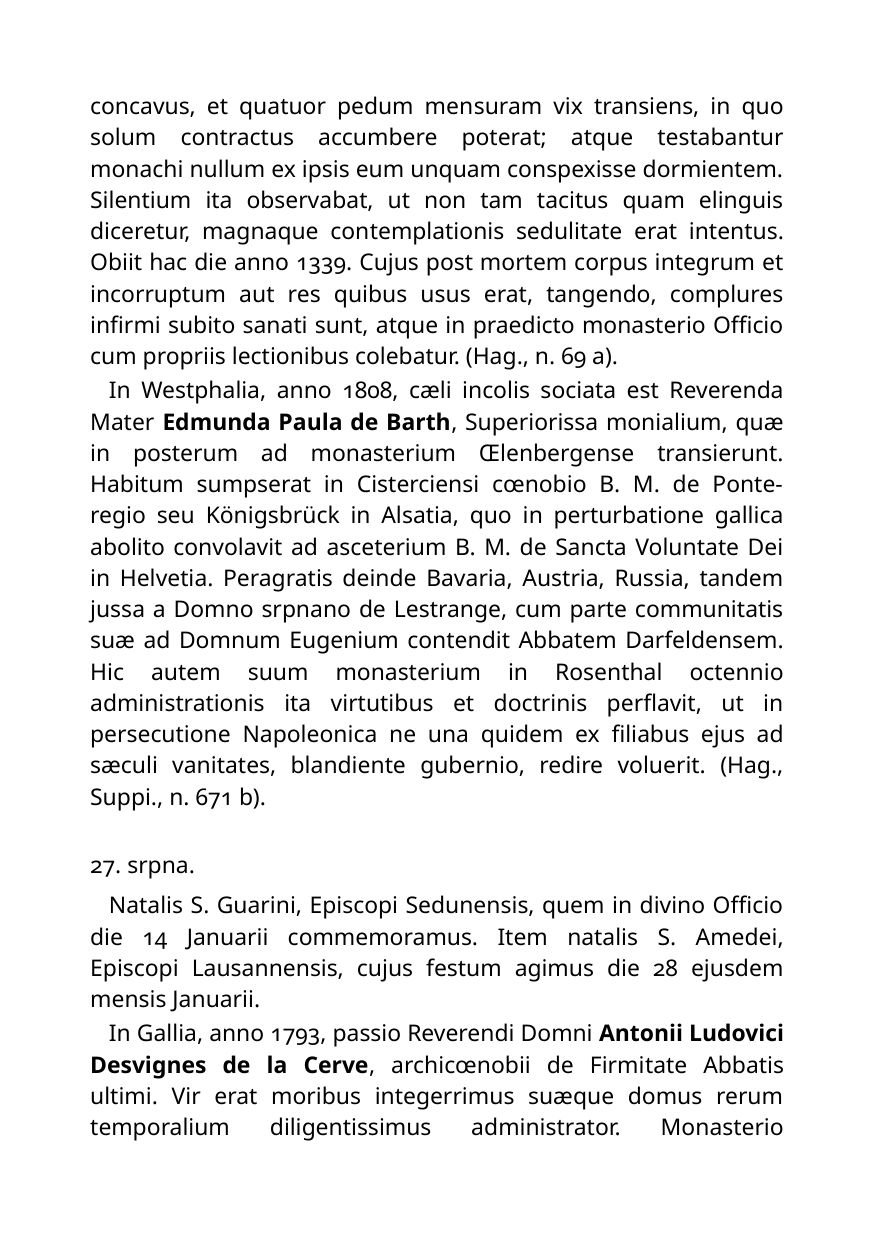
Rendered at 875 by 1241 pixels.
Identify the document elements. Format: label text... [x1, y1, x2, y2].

text In Gallia, anno 1793, passio Reverendi Domni Antonii Ludovici Desvignes de la Cerve, archicœnobii de Firmi­tate Abbatis ultimi. Vir erat moribus integerrimus suæque domus rerum temporalium diligentissimus administrator. Monasterio [90, 1017, 784, 1142]
text Natalis S. Guarini, Episcopi Sedunensis, quem in divino Officio die 14 Januarii commemoramus. Item natalis S. Amedei, Episcopi Lausannensis, cujus festum agimus die 28 ejusdem mensis Januarii. [90, 889, 784, 1014]
text In Westphalia, anno 1808, cæli incolis sociata est Reverenda Mater Edmunda Paula de Barth, Superiorissa monialium, quæ in posterum ad monasterium Œlenbergense transierunt. Habitum sumpserat in Cisterciensi cœnobio B. M. de Ponte-regio seu Königsbrück in Alsatia, quo in perturbatione gallica abolito convolavit ad asceterium B. M. de Sancta Voluntate Dei in Helvetia. Peragratis deinde Bavaria, Austria, Russia, tandem jussa a Domno srpnano de Lestrange, cum parte communitatis suæ ad Domnum Eugenium contendit Abbatem Darfeldensem. Hic autem suum monasterium in Rosenthal octennio administrationis ita virtutibus et doctrinis perflavit, ut in persecutione Napoleonica ne una quidem ex filiabus ejus ad sæculi vanitates, blandiente gubernio, redire voluerit. (Hag., Suppi., n. 671 b). [90, 374, 784, 812]
text concavus, et quatuor pedum men­suram vix transiens, in quo solum contractus accumbere poterat; atque testabantur monachi nullum ex ipsis eum unquam conspexisse dormientem. Silentium ita observabat, ut non tam tacitus quam elinguis diceretur, magnaque con­templationis sedulitate erat intentus. Obiit hac die anno 1339. Cujus post mortem corpus integrum et incorruptum aut res quibus usus erat, tangendo, complures infirmi subito sanati sunt, atque in praedicto monasterio Officio cum propriis lectionibus colebatur. (Hag., n. 69 a). [90, 90, 784, 371]
text 27. srpna. [90, 849, 784, 880]
